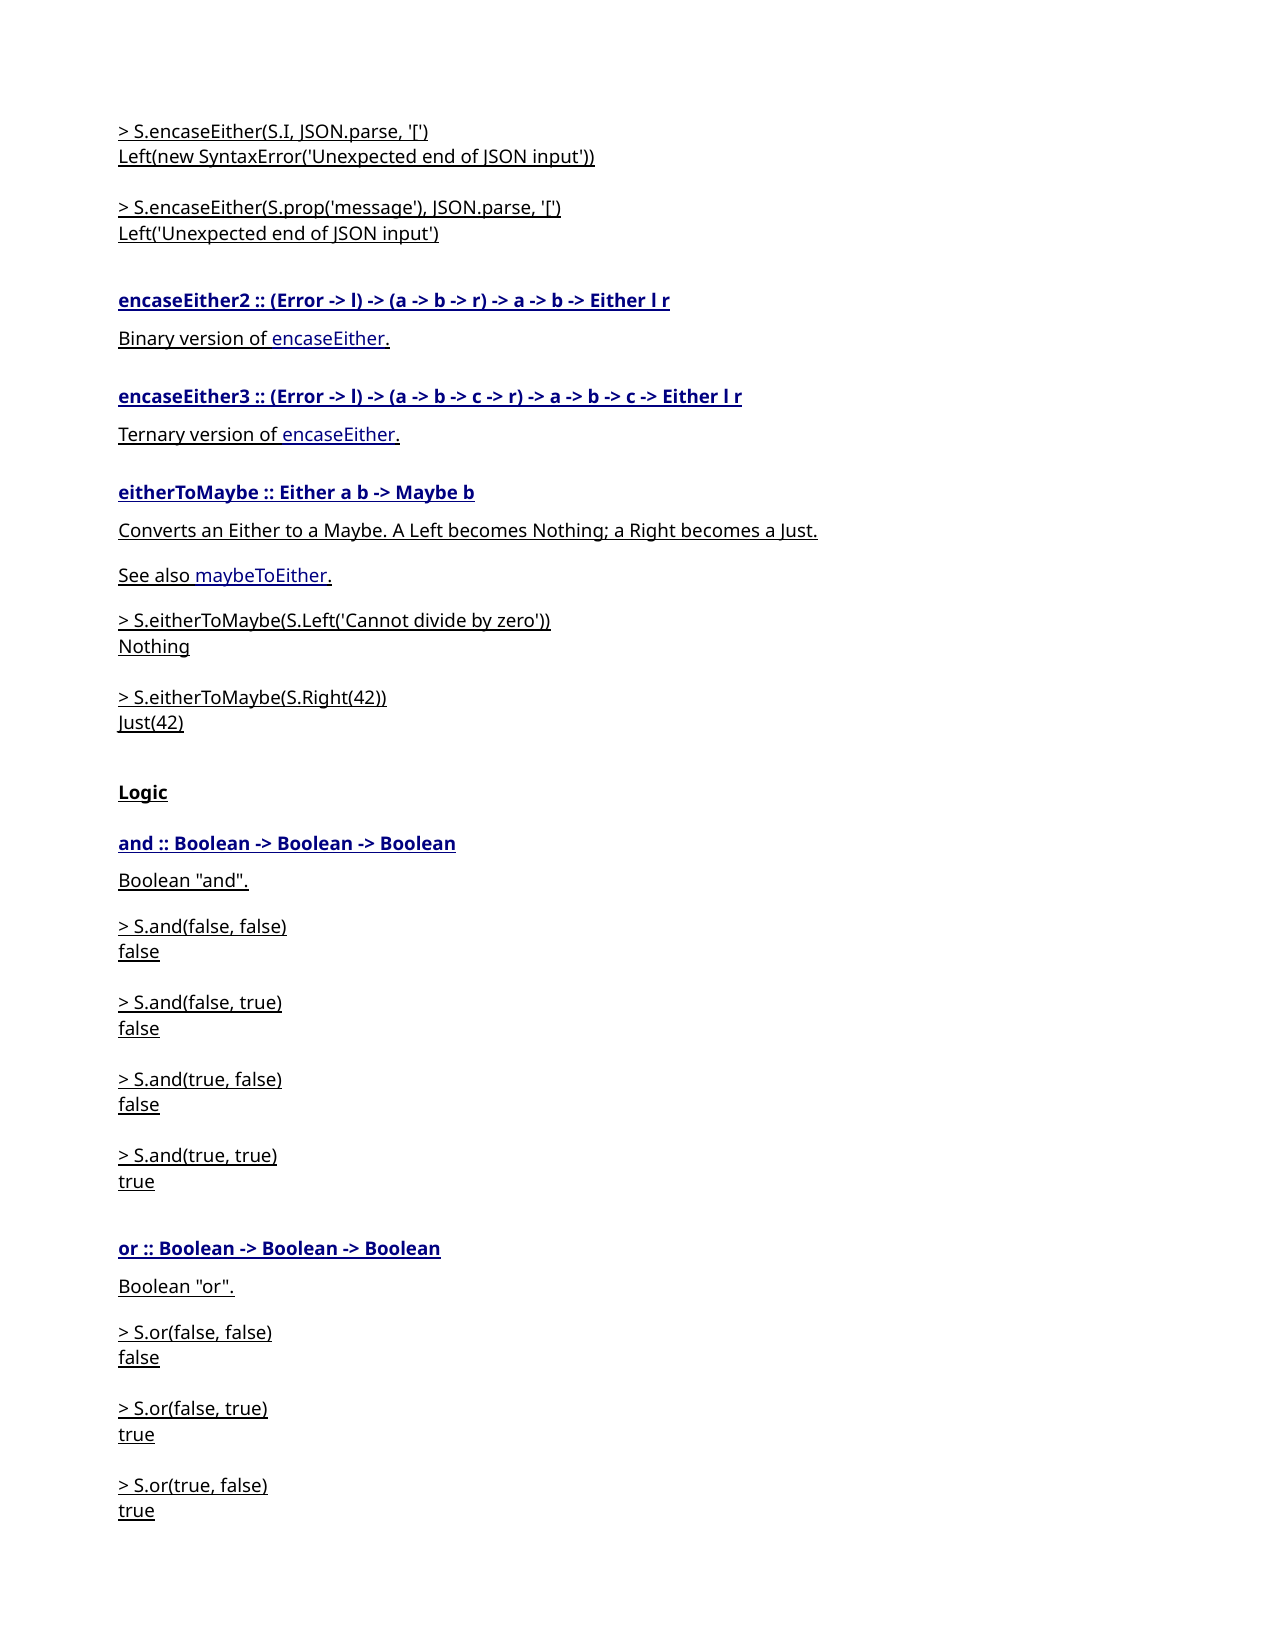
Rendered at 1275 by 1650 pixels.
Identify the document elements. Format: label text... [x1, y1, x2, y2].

text Binary version of encaseEither. [118, 326, 1157, 351]
text > S.and(true, true) [118, 1143, 1157, 1168]
text > S.and(false, true) [118, 989, 1157, 1015]
text > S.eitherToMaybe(S.Right(42)) [118, 684, 1157, 710]
subtitle Logic [118, 779, 1157, 805]
text true [118, 1498, 1157, 1523]
text true [118, 1168, 1157, 1194]
text Boolean "or". [118, 1274, 1157, 1299]
text Just(42) [118, 710, 1157, 735]
text false [118, 1092, 1157, 1117]
text Left(new SyntaxError('Unexpected end of JSON input')) [118, 144, 1157, 169]
subtitle or :: Boolean -⁠> Boolean -⁠> Boolean [118, 1236, 1157, 1261]
subtitle encaseEither2 :: (Error -⁠> l) -⁠> (a -⁠> b -⁠> r) -⁠> a -⁠> b -⁠> Either l r [118, 288, 1157, 313]
text > S.or(false, false) [118, 1319, 1157, 1344]
text Converts an Either to a Maybe. A Left becomes Nothing; a Right becomes a Just. [118, 517, 1157, 543]
subtitle and :: Boolean -⁠> Boolean -⁠> Boolean [118, 830, 1157, 855]
text > S.and(false, false) [118, 913, 1157, 938]
text > S.or(false, true) [118, 1396, 1157, 1421]
text See also maybeToEither. [118, 562, 1157, 588]
text false [118, 1344, 1157, 1370]
text false [118, 1015, 1157, 1041]
text Nothing [118, 633, 1157, 659]
subtitle encaseEither3 :: (Error -⁠> l) -⁠> (a -⁠> b -⁠> c -⁠> r) -⁠> a -⁠> b -⁠> c -⁠> Either l r [118, 383, 1157, 409]
text > S.encaseEither(S.prop('message'), JSON.parse, '[') [118, 195, 1157, 220]
text Ternary version of encaseEither. [118, 421, 1157, 447]
text > S.or(true, false) [118, 1472, 1157, 1498]
subtitle eitherToMaybe :: Either a b -⁠> Maybe b [118, 479, 1157, 505]
text > S.encaseEither(S.I, JSON.parse, '[') [118, 118, 1157, 144]
text > S.and(true, false) [118, 1066, 1157, 1092]
text Boolean "and". [118, 868, 1157, 893]
text Left('Unexpected end of JSON input') [118, 220, 1157, 246]
text true [118, 1421, 1157, 1447]
text false [118, 938, 1157, 964]
text > S.eitherToMaybe(S.Left('Cannot divide by zero')) [118, 608, 1157, 633]
